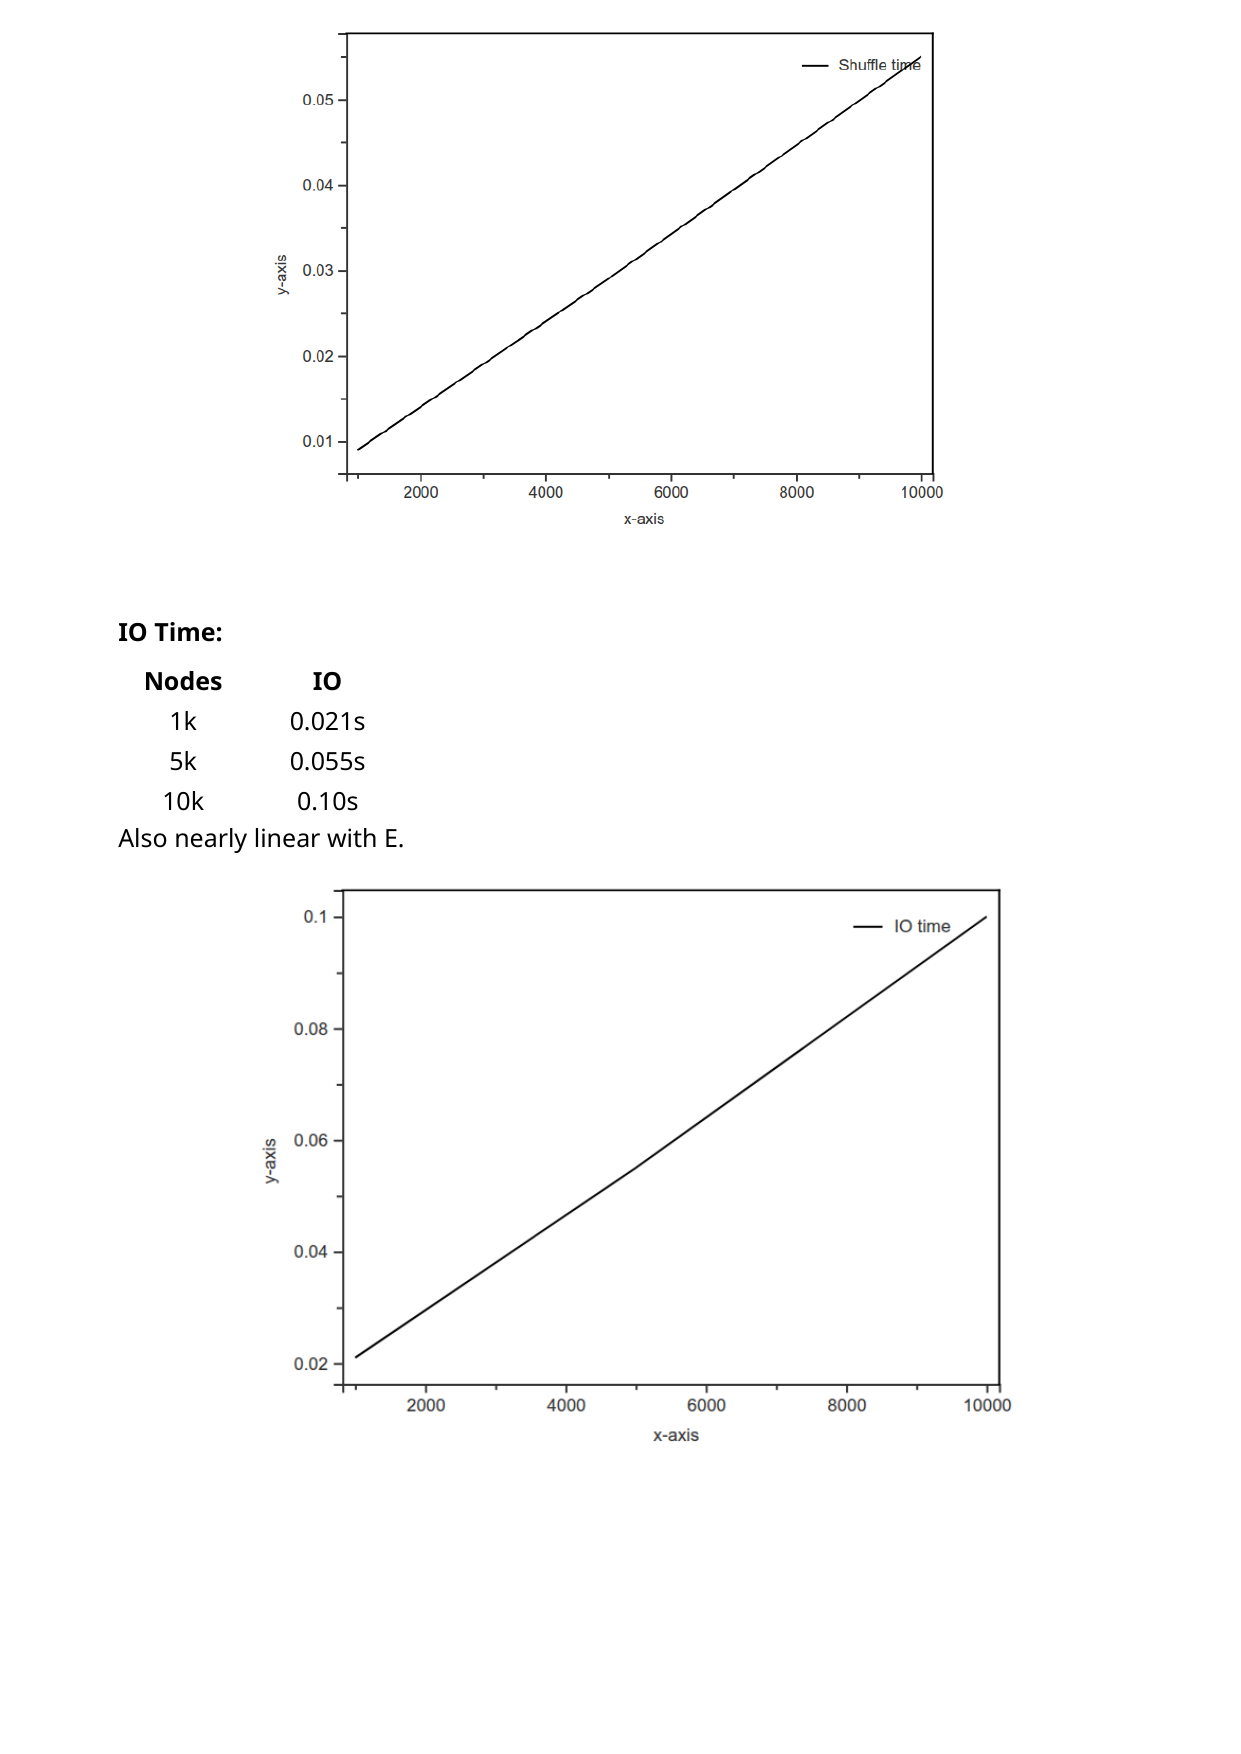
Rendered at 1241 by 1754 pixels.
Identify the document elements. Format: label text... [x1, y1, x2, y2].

table_cell 5k [118, 741, 248, 781]
text Also nearly linear with E. [118, 821, 1122, 855]
table_cell 0.055s [248, 741, 407, 781]
table_cell 0.10s [248, 781, 407, 821]
table_cell 10k [118, 781, 248, 821]
picture [196, 874, 1044, 1475]
table_cell 0.021s [248, 701, 407, 741]
subtitle IO Time: [118, 614, 1122, 648]
table_header Nodes [118, 661, 248, 701]
table_header IO [248, 661, 407, 701]
picture [215, 18, 972, 554]
table_cell 1k [118, 701, 248, 741]
